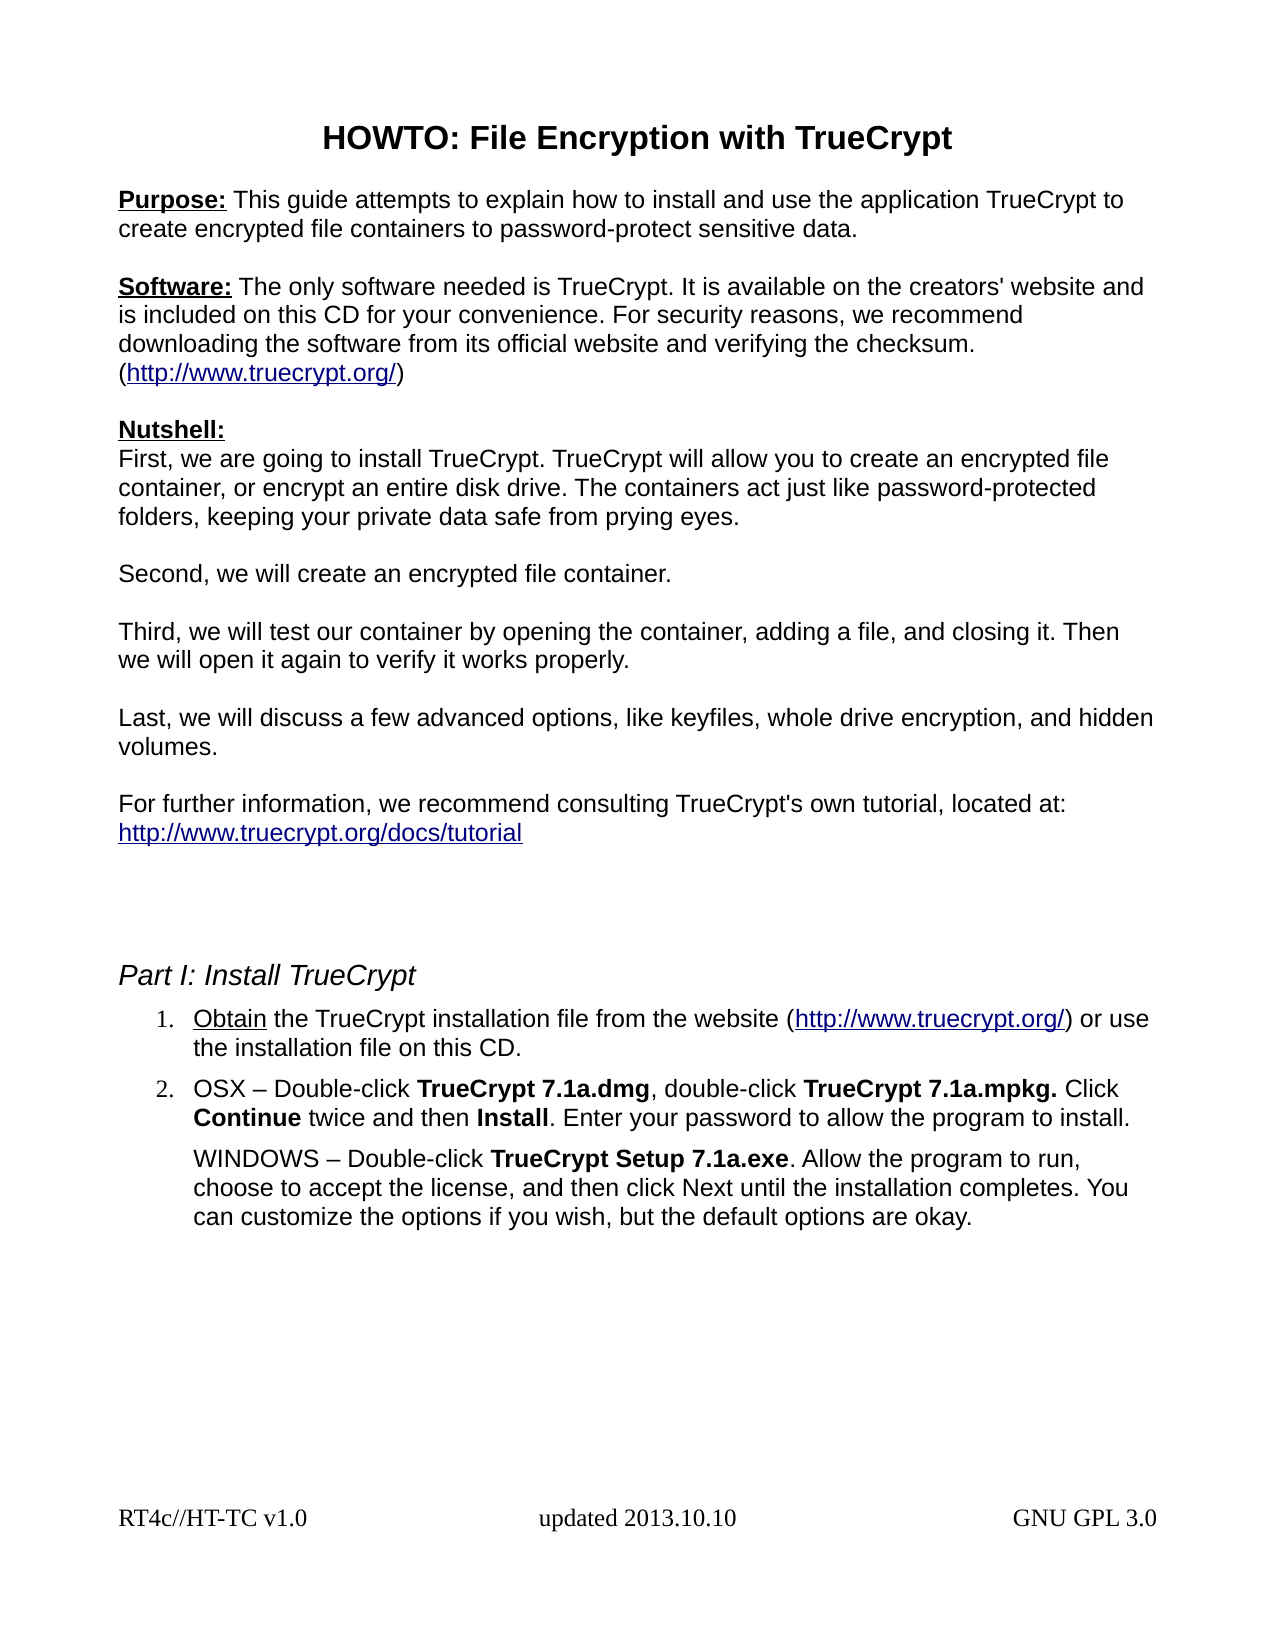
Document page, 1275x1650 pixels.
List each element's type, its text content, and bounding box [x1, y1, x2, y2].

text Purpose: This guide attempts to explain how to install and use the application TrueCrypt to create encrypted file containers to password-protect sensitive data. [118, 185, 1157, 243]
list OSX – Double-click TrueCrypt 7.1a.dmg, double-click TrueCrypt 7.1a.mpkg. Click Continue twice and then Install. Enter your password to allow the program to install. [156, 1074, 1157, 1132]
list WINDOWS – Double-click TrueCrypt Setup 7.1a.exe. Allow the program to run, choose to accept the license, and then click Next until the installation completes. You can customize the options if you wish, but the default options are okay. [156, 1144, 1157, 1230]
text HOWTO: File Encryption with TrueCrypt [118, 118, 1157, 157]
text Second, we will create an encrypted file container. [118, 559, 1157, 588]
text Last, we will discuss a few advanced options, like keyfiles, whole drive encryption, and hidden volumes. [118, 703, 1157, 760]
text Third, we will test our container by opening the container, adding a file, and closing it. Then we will open it again to verify it works properly. [118, 617, 1157, 674]
text First, we are going to install TrueCrypt. TrueCrypt will allow you to create an encrypted file container, or encrypt an entire disk drive. The containers act just like password-protected folders, keeping your private data safe from prying eyes. [118, 444, 1157, 530]
subtitle Part I: Install TrueCrypt [118, 958, 1157, 991]
text For further information, we recommend consulting TrueCrypt's own tutorial, located at: http://www.truecrypt.org/docs/tutorial [118, 789, 1157, 847]
text Software: The only software needed is TrueCrypt. It is available on the creators' website and is included on this CD for your convenience. For security reasons, we recommend downloading the software from its official website and verifying the checksum. [118, 272, 1157, 358]
list Obtain the TrueCrypt installation file from the website (http://www.truecrypt.org/) or use the installation file on this CD. [156, 1004, 1157, 1061]
text Nutshell: [118, 415, 1157, 444]
text (http://www.truecrypt.org/) [118, 358, 1157, 387]
